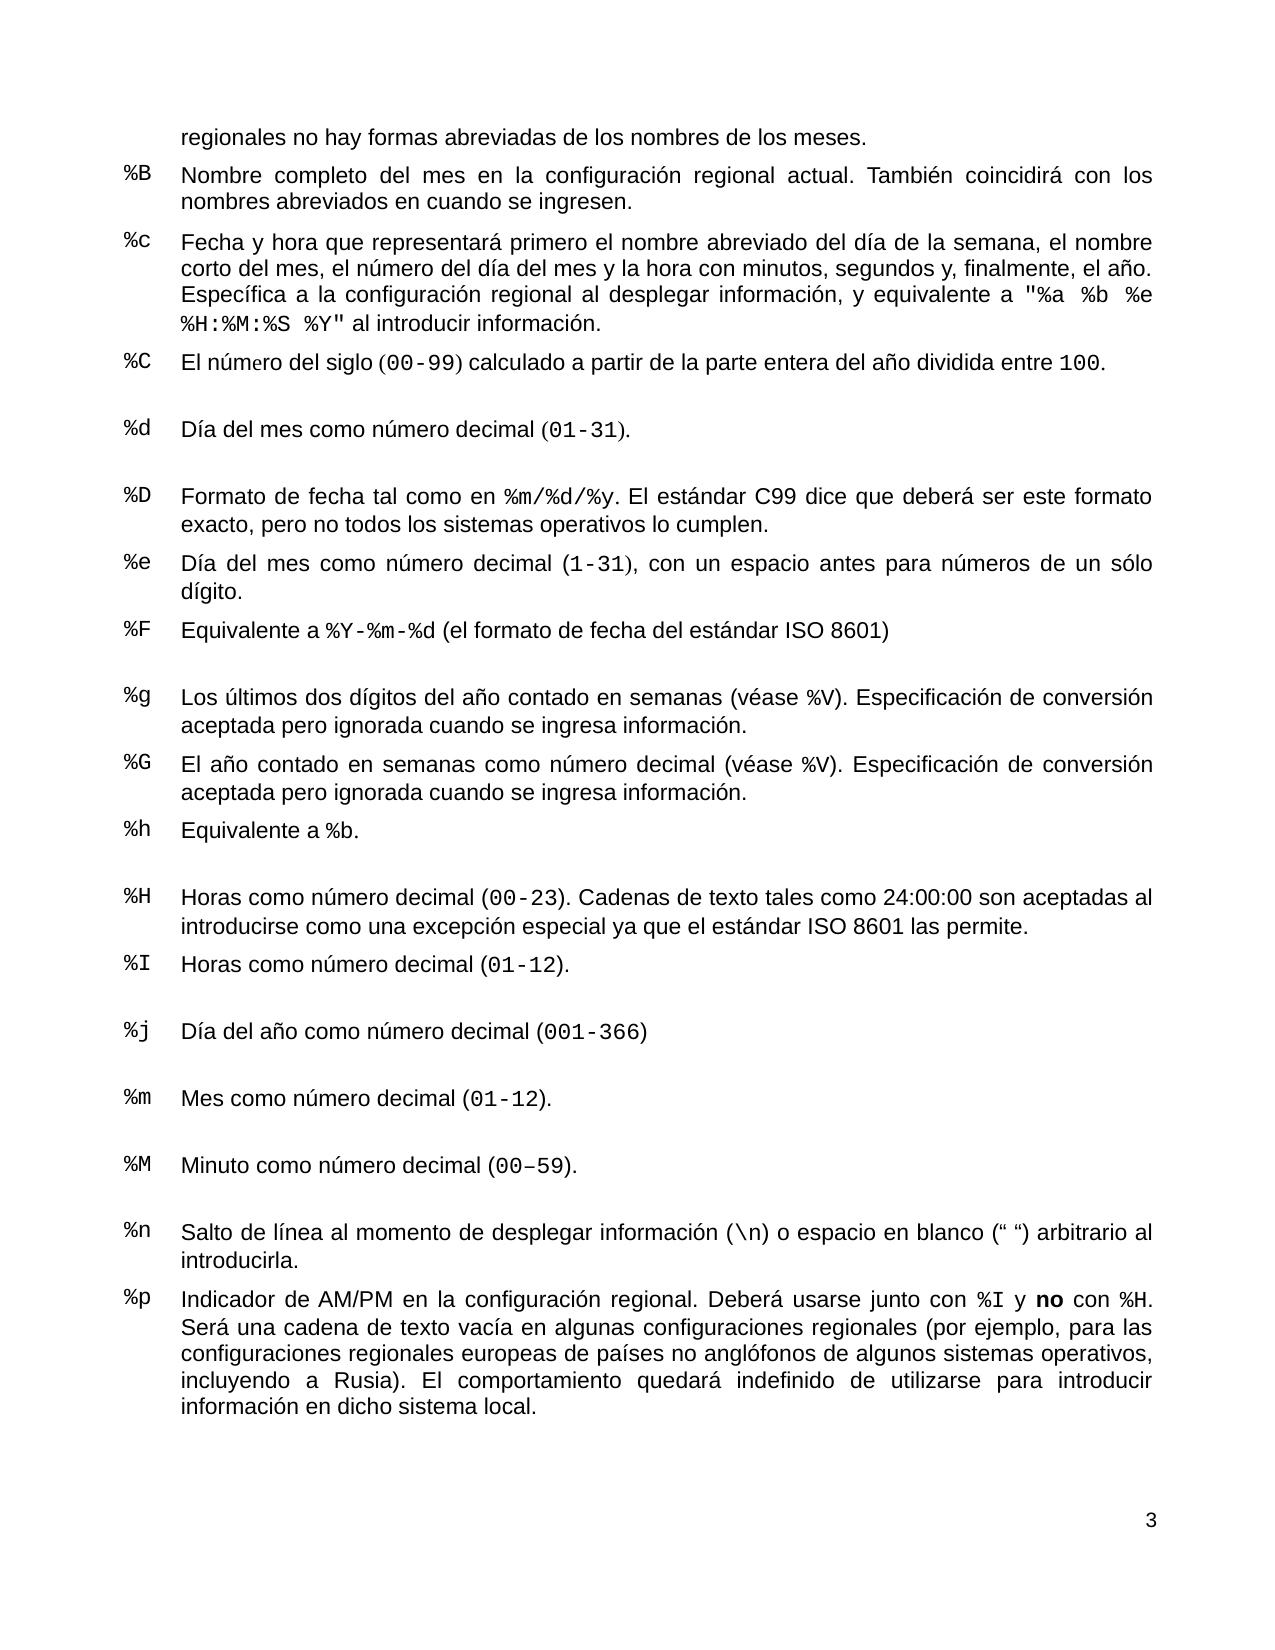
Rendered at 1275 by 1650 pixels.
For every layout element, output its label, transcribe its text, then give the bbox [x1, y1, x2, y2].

table_cell %h [118, 812, 175, 879]
table_cell %g [118, 678, 175, 745]
table_cell %M [118, 1146, 175, 1213]
table_cell Indicador de AM/PM en la configuración regional. Deberá usarse junto con %I y no con %H. Será una cadena de texto vacía en algunas configuraciones regionales (por ejemplo, para las configuraciones regionales europeas de países no anglófonos de algunos sistemas operativos, incluyendo a Rusia). El comportamiento quedará indefinido de utilizarse para introducir información en dicho sistema local. [175, 1280, 1159, 1451]
table_cell %p [118, 1280, 175, 1451]
table_cell Día del año como número decimal (001-366) [175, 1013, 1159, 1079]
table_cell %C [118, 344, 175, 411]
table_cell Minuto como número decimal (00–59). [175, 1146, 1159, 1213]
table_cell Horas como número decimal (00-23). Cadenas de texto tales como 24:00:00 son aceptadas al introducirse como una excepción especial ya que el estándar ISO 8601 las permite. [175, 879, 1159, 946]
table_cell %m [118, 1079, 175, 1146]
table_cell Día del mes como número decimal (1-31), con un espacio antes para números de un sólo dígito. [175, 544, 1159, 611]
table_cell Día del mes como número decimal (01-31). [175, 411, 1159, 477]
table_cell %D [118, 478, 175, 544]
table_cell %H [118, 879, 175, 946]
table_cell %c [118, 223, 175, 344]
table_cell [118, 118, 175, 156]
table_cell regionales no hay formas abreviadas de los nombres de los meses. [175, 118, 1159, 156]
table_cell Equivalente a %b. [175, 812, 1159, 879]
table_cell Mes como número decimal (01-12). [175, 1079, 1159, 1146]
table_cell Equivalente a %Y-%m-%d (el formato de fecha del estándar ISO 8601) [175, 611, 1159, 678]
table_cell Salto de línea al momento de desplegar información (\n) o espacio en blanco (“ “) arbitrario al introducirla. [175, 1213, 1159, 1280]
table_cell Horas como número decimal (01-12). [175, 946, 1159, 1012]
table_cell %F [118, 611, 175, 678]
table_cell %d [118, 411, 175, 477]
table_cell %e [118, 544, 175, 611]
table_cell Formato de fecha tal como en %m/%d/%y. El estándar C99 dice que deberá ser este formato exacto, pero no todos los sistemas operativos lo cumplen. [175, 478, 1159, 544]
table_cell %j [118, 1013, 175, 1079]
table_cell %B [118, 156, 175, 223]
table_cell Fecha y hora que representará primero el nombre abreviado del día de la semana, el nombre corto del mes, el número del día del mes y la hora con minutos, segundos y, finalmente, el año. Específica a la configuración regional al desplegar información, y equivalente a "%a %b %e %H:%M:%S %Y" al introducir información. [175, 223, 1159, 344]
table_cell El número del siglo (00-99) calculado a partir de la parte entera del año dividida entre 100. [175, 344, 1159, 411]
table_cell %G [118, 745, 175, 812]
table_cell %I [118, 946, 175, 1012]
table_cell Nombre completo del mes en la configuración regional actual. También coincidirá con los nombres abreviados en cuando se ingresen. [175, 156, 1159, 223]
table_cell %n [118, 1213, 175, 1280]
table_cell El año contado en semanas como número decimal (véase %V). Especificación de conversión aceptada pero ignorada cuando se ingresa información. [175, 745, 1159, 812]
table_cell Los últimos dos dígitos del año contado en semanas (véase %V). Especificación de conversión aceptada pero ignorada cuando se ingresa información. [175, 678, 1159, 745]
